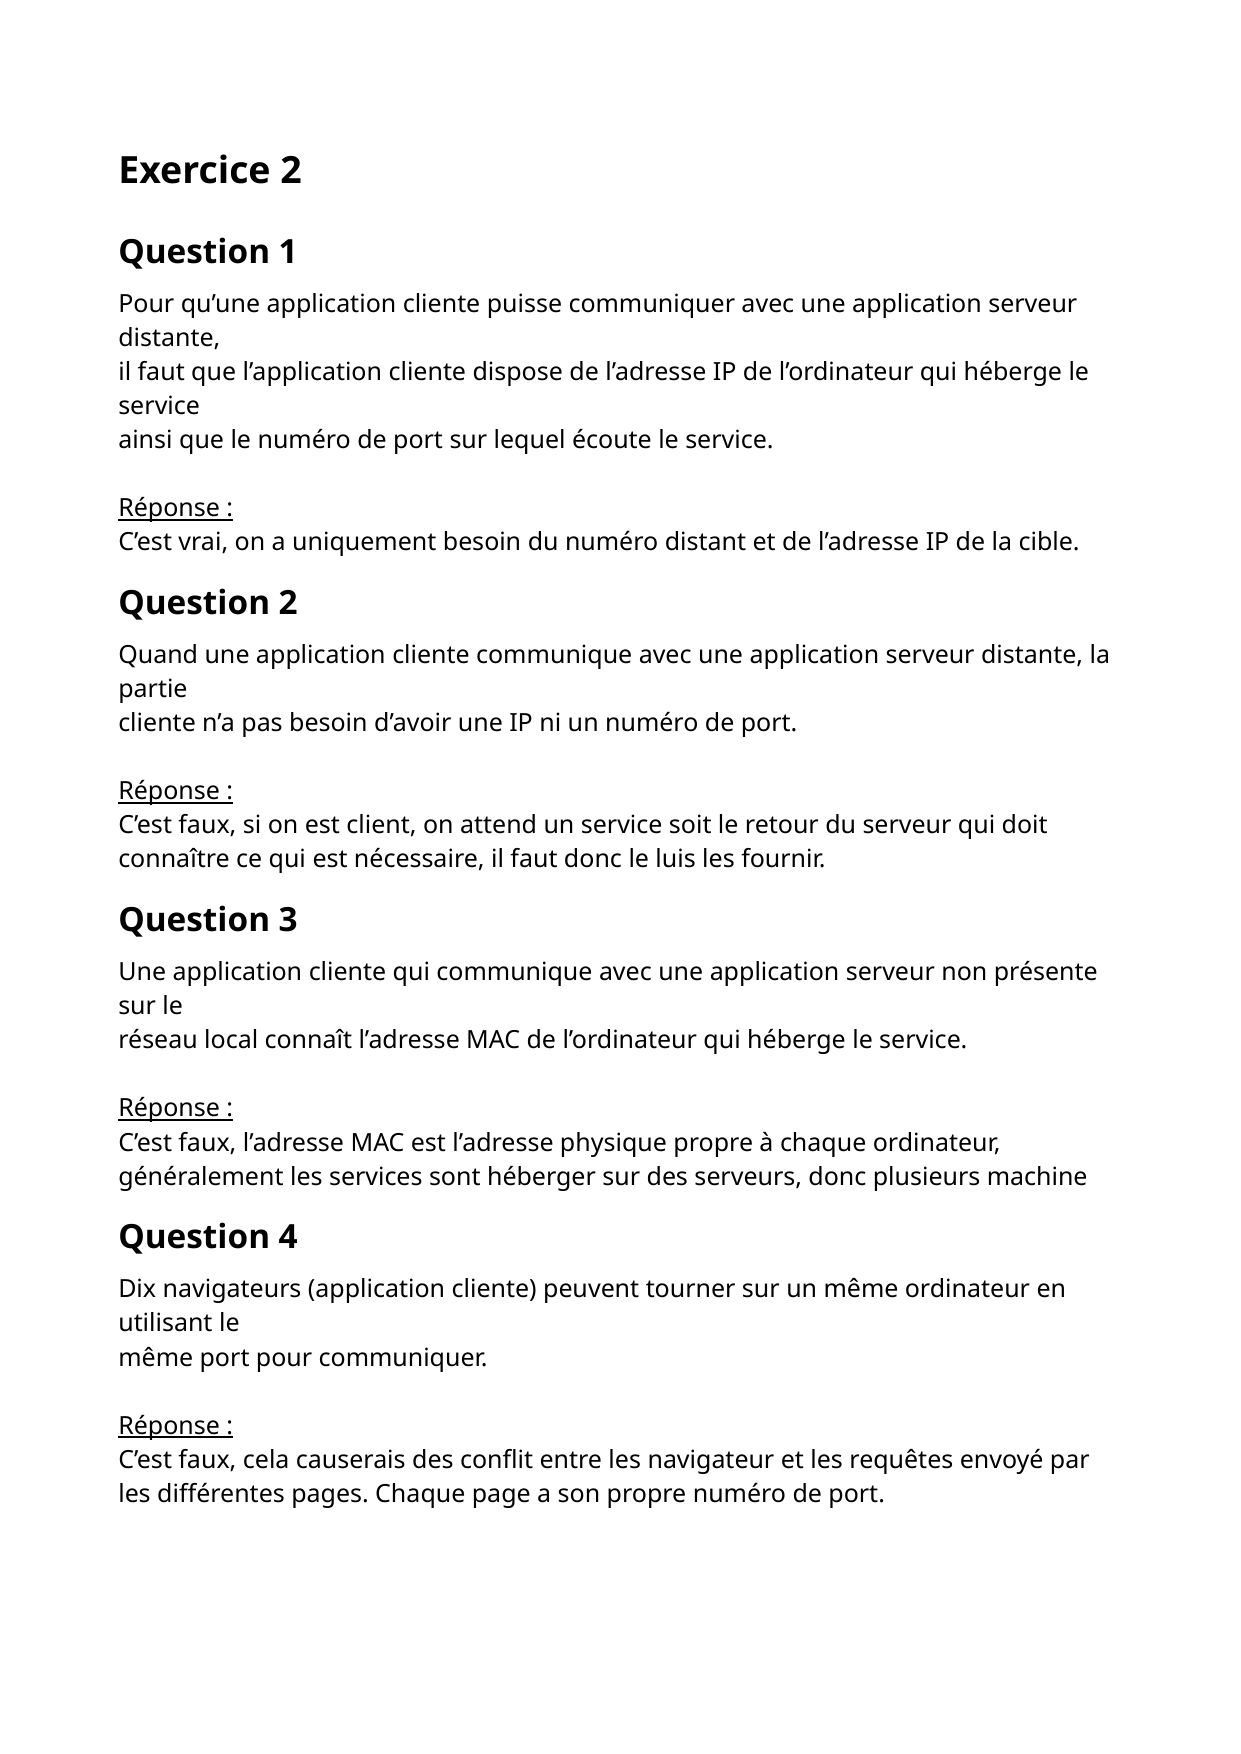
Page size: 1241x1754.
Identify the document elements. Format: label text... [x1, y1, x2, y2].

subtitle Question 4 [118, 1213, 1122, 1258]
text Dix navigateurs (application cliente) peuvent tourner sur un même ordinateur en utilisant le [118, 1271, 1122, 1339]
text Réponse : [118, 1090, 1122, 1124]
text C’est faux, cela causerais des conflit entre les navigateur et les requêtes envoyé par les différentes pages. Chaque page a son propre numéro de port. [118, 1441, 1122, 1509]
text Une application cliente qui communique avec une application serveur non présente sur le [118, 954, 1122, 1022]
text Réponse : [118, 490, 1122, 524]
text même port pour communiquer. [118, 1339, 1122, 1373]
subtitle Question 1 [118, 227, 1122, 273]
text il faut que l’application cliente dispose de l’adresse IP de l’ordinateur qui héberge le service [118, 353, 1122, 422]
text ainsi que le numéro de port sur lequel écoute le service. [118, 422, 1122, 456]
text Réponse : [118, 1407, 1122, 1441]
subtitle Question 3 [118, 896, 1122, 941]
subtitle Exercice 2 [118, 143, 1122, 194]
subtitle Question 2 [118, 579, 1122, 624]
text Quand une application cliente communique avec une application serveur distante, la partie [118, 637, 1122, 705]
text cliente n’a pas besoin d’avoir une IP ni un numéro de port. [118, 705, 1122, 739]
text réseau local connaît l’adresse MAC de l’ordinateur qui héberge le service. [118, 1022, 1122, 1056]
text C’est faux, l’adresse MAC est l’adresse physique propre à chaque ordinateur, généralement les services sont héberger sur des serveurs, donc plusieurs machine [118, 1124, 1122, 1192]
text C’est faux, si on est client, on attend un service soit le retour du serveur qui doit connaître ce qui est nécessaire, il faut donc le luis les fournir. [118, 807, 1122, 875]
text Pour qu’une application cliente puisse communiquer avec une application serveur distante, [118, 285, 1122, 353]
text C’est vrai, on a uniquement besoin du numéro distant et de l’adresse IP de la cible. [118, 524, 1122, 558]
text Réponse : [118, 773, 1122, 807]
